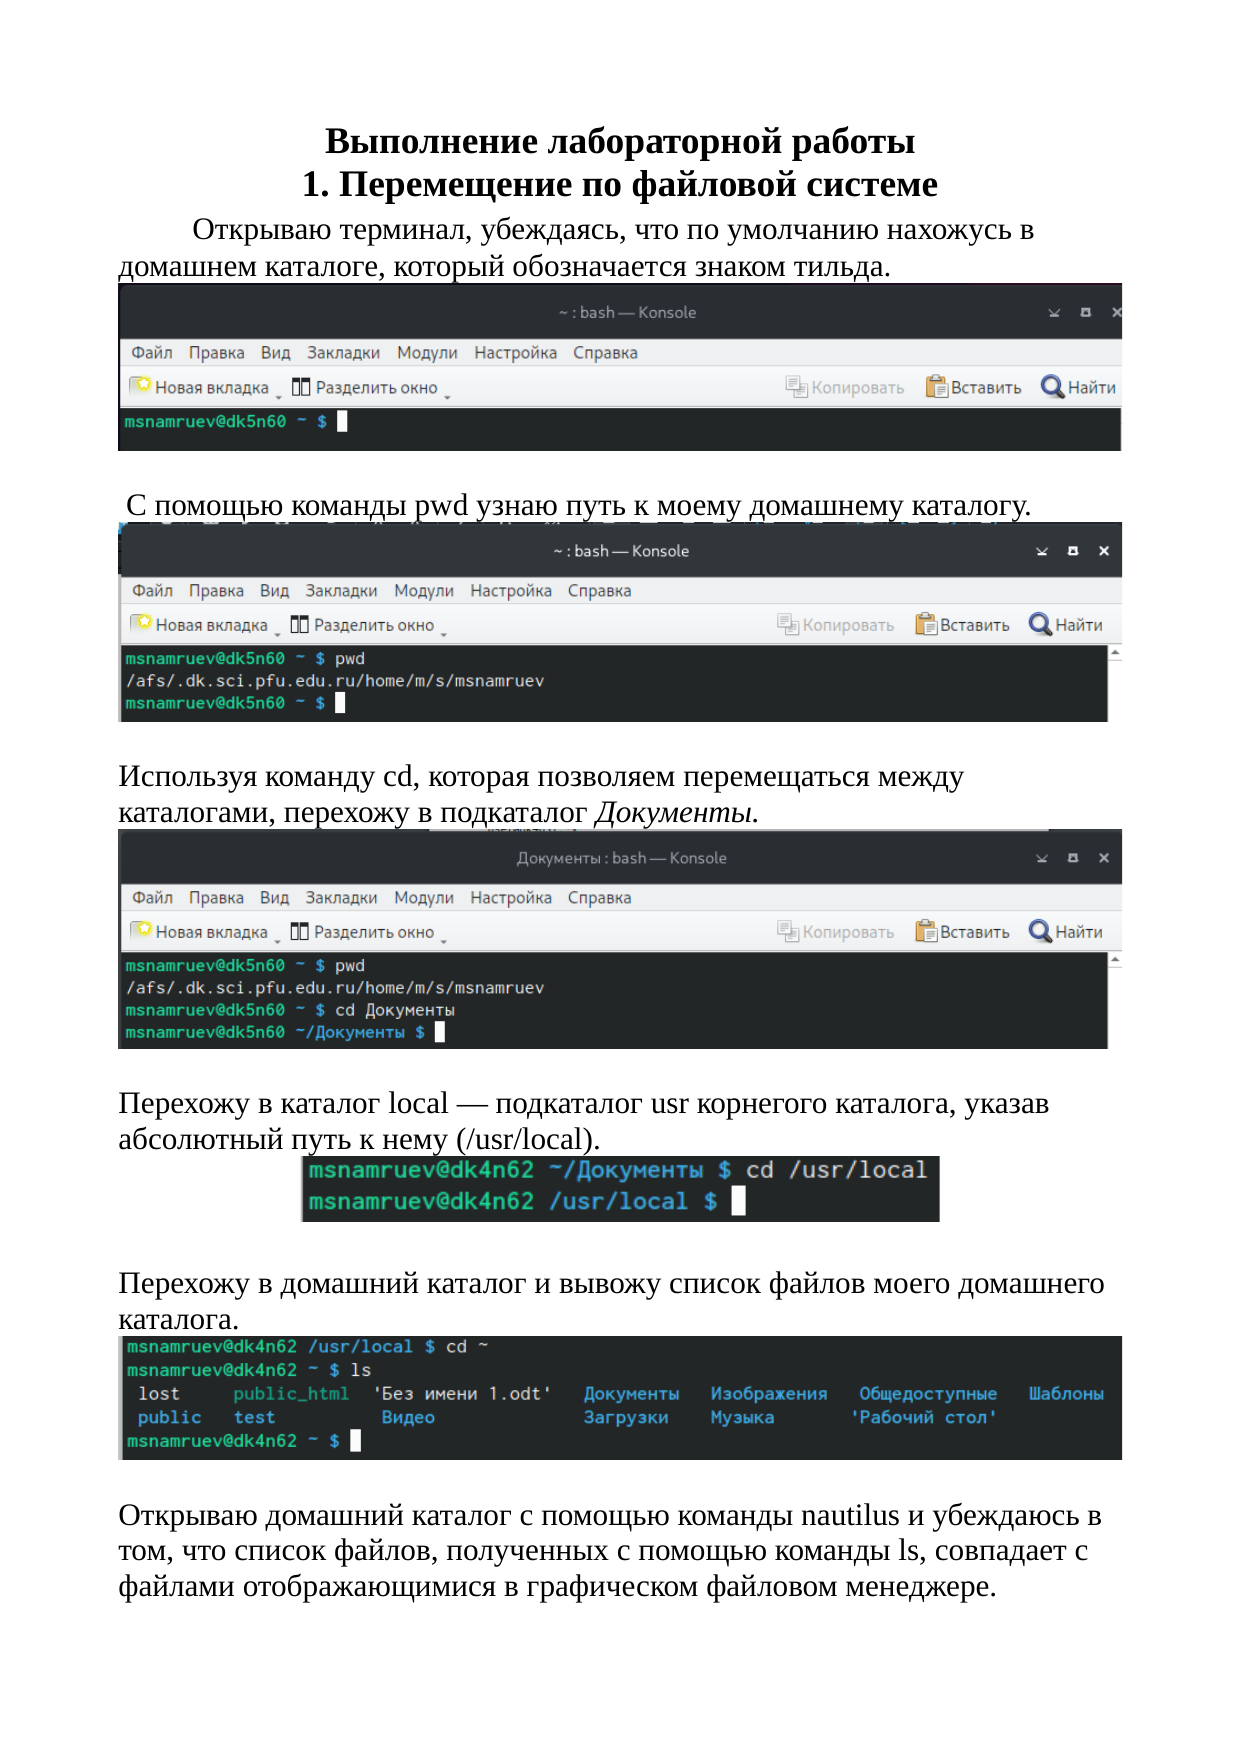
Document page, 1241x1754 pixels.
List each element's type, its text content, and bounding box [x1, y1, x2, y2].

text Перехожу в домашний каталог и вывожу список файлов моего домашнего каталога. [118, 1264, 1122, 1336]
text Перехожу в каталог local — подкаталог usr корнегого каталога, указав абсолютный путь к нему (/usr/local). [118, 1084, 1122, 1156]
text С помощью команды pwd узнаю путь к моему домашнему каталогу. [118, 487, 1122, 522]
picture [300, 1156, 940, 1222]
text 1. Перемещение по файловой системе [118, 161, 1122, 204]
text Выполнение лабораторной работы [118, 118, 1122, 161]
picture [118, 1336, 1123, 1460]
text Открываю домашний каталог с помощью команды nautilus и убеждаюсь в том, что список файлов, полученных с помощью команды ls, совпадает с файлами отображающимися в графическом файловом менеджере. [118, 1496, 1122, 1603]
text Используя команду cd, которая позволяем перемещаться между каталогами, перехожу в подкаталог Документы. [118, 758, 1122, 829]
picture [118, 283, 1123, 451]
text Открываю терминал, убеждаясь, что по умолчанию нахожусь в домашнем каталоге, который обозначается знаком тильда. [118, 204, 1122, 283]
picture [118, 522, 1123, 722]
picture [118, 829, 1123, 1049]
